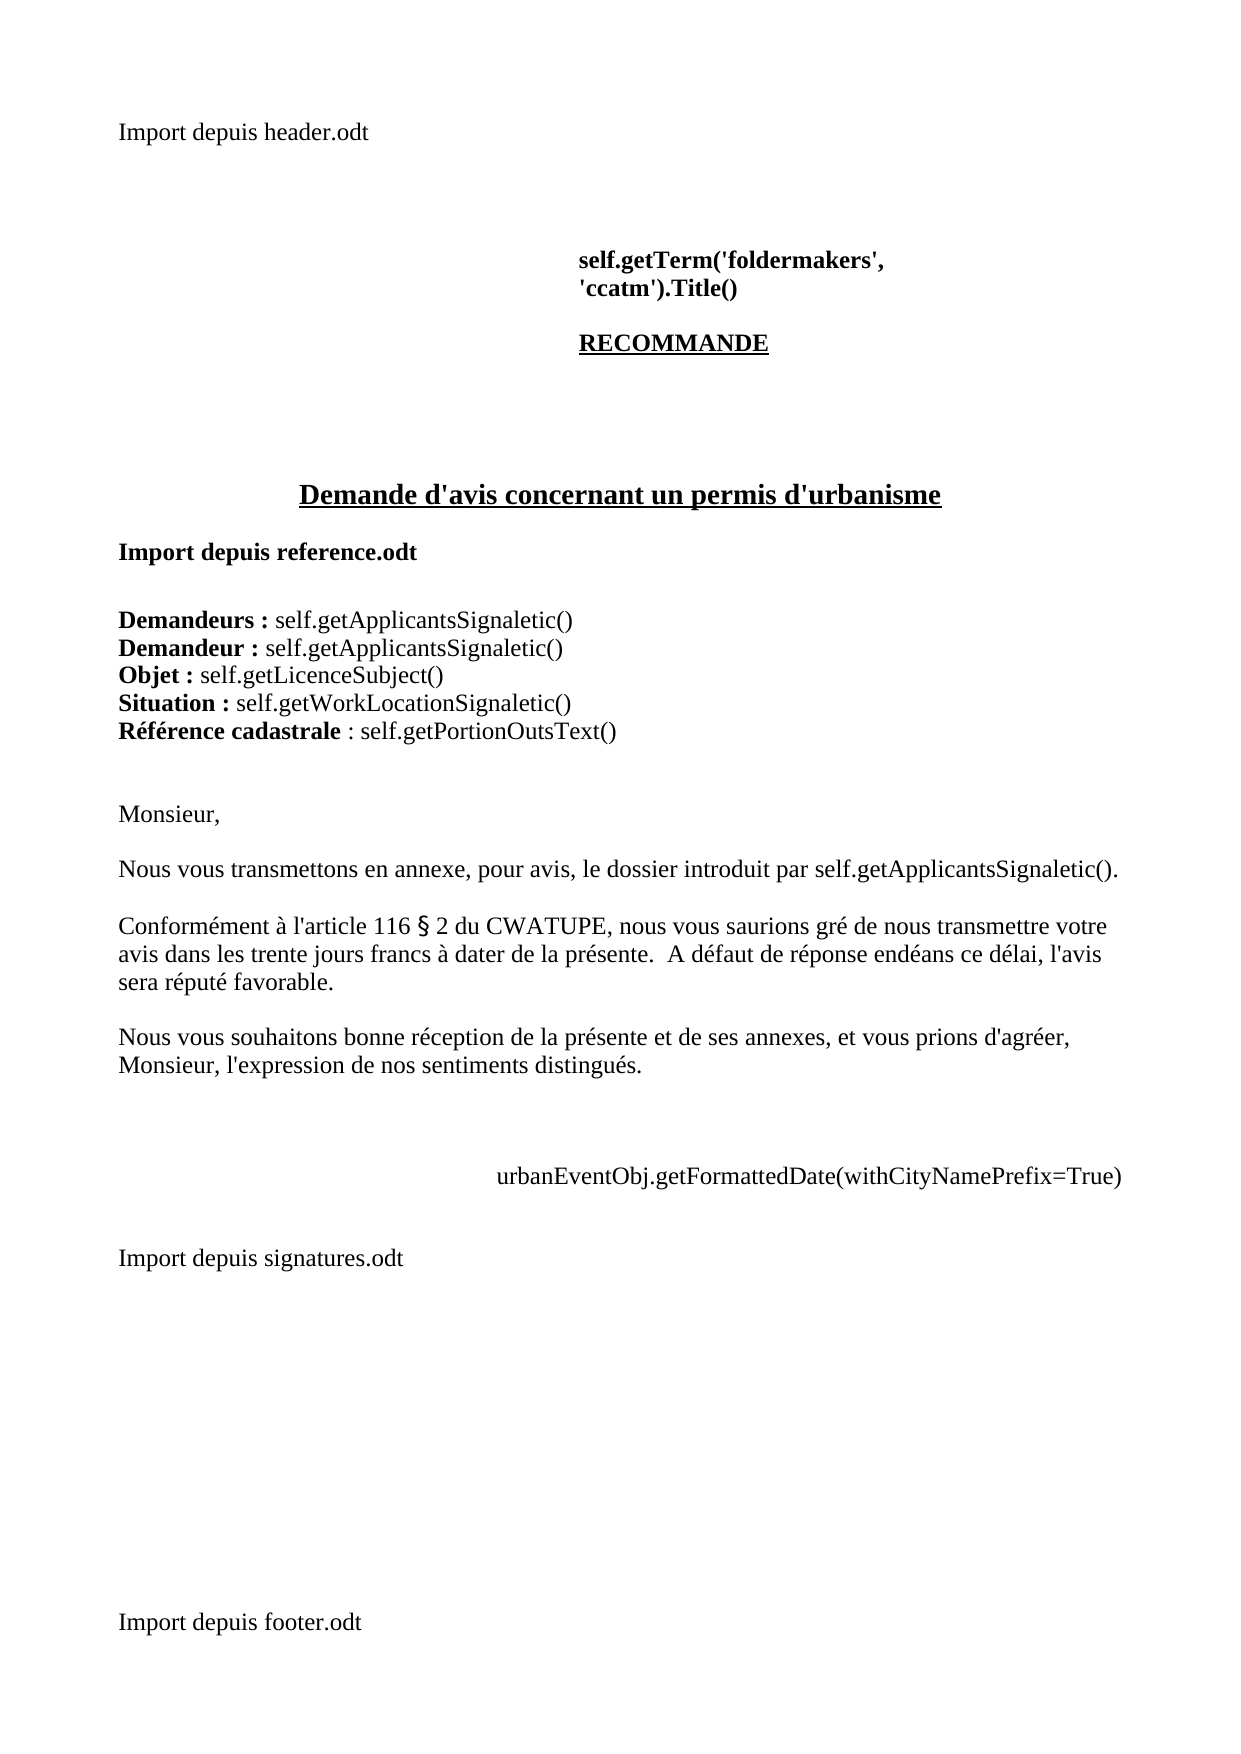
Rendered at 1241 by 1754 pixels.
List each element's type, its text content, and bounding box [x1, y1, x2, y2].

text Situation : self.getWorkLocationSignaletic() [118, 689, 1122, 717]
text Demande d'avis concernant un permis d'urbanisme [118, 478, 1122, 511]
text Conformément à l'article 116 § 2 du CWATUPE, nous vous saurions gré de nous transmettre votre avis dans les trente jours francs à dater de la présente. A défaut de réponse endéans ce délai, l'avis sera réputé favorable. [118, 911, 1122, 996]
text RECOMMANDE [579, 329, 1029, 357]
text self.getTerm('foldermakers', 'ccatm').Title() [579, 246, 1029, 302]
text Objet : self.getLicenceSubject() [118, 662, 1122, 689]
text Référence cadastrale : self.getPortionOutsText() [118, 717, 1122, 745]
text Demandeurs : self.getApplicantsSignaletic() [118, 606, 1122, 634]
text Monsieur, [118, 800, 1122, 828]
text Demandeur : self.getApplicantsSignaletic() [118, 634, 1122, 662]
text Import depuis header.odt [118, 118, 539, 146]
text Import depuis reference.odt [118, 538, 1122, 566]
text Nous vous souhaitons bonne réception de la présente et de ses annexes, et vous prions d'agréer, Monsieur, l'expression de nos sentiments distingués. [118, 1023, 1122, 1079]
text Nous vous transmettons en annexe, pour avis, le dossier introduit par self.getApplicantsSignaletic(). [118, 856, 1122, 883]
text urbanEventObj.getFormattedDate(withCityNamePrefix=True) [118, 1162, 1122, 1189]
text Import depuis signatures.odt [118, 1244, 1131, 1271]
